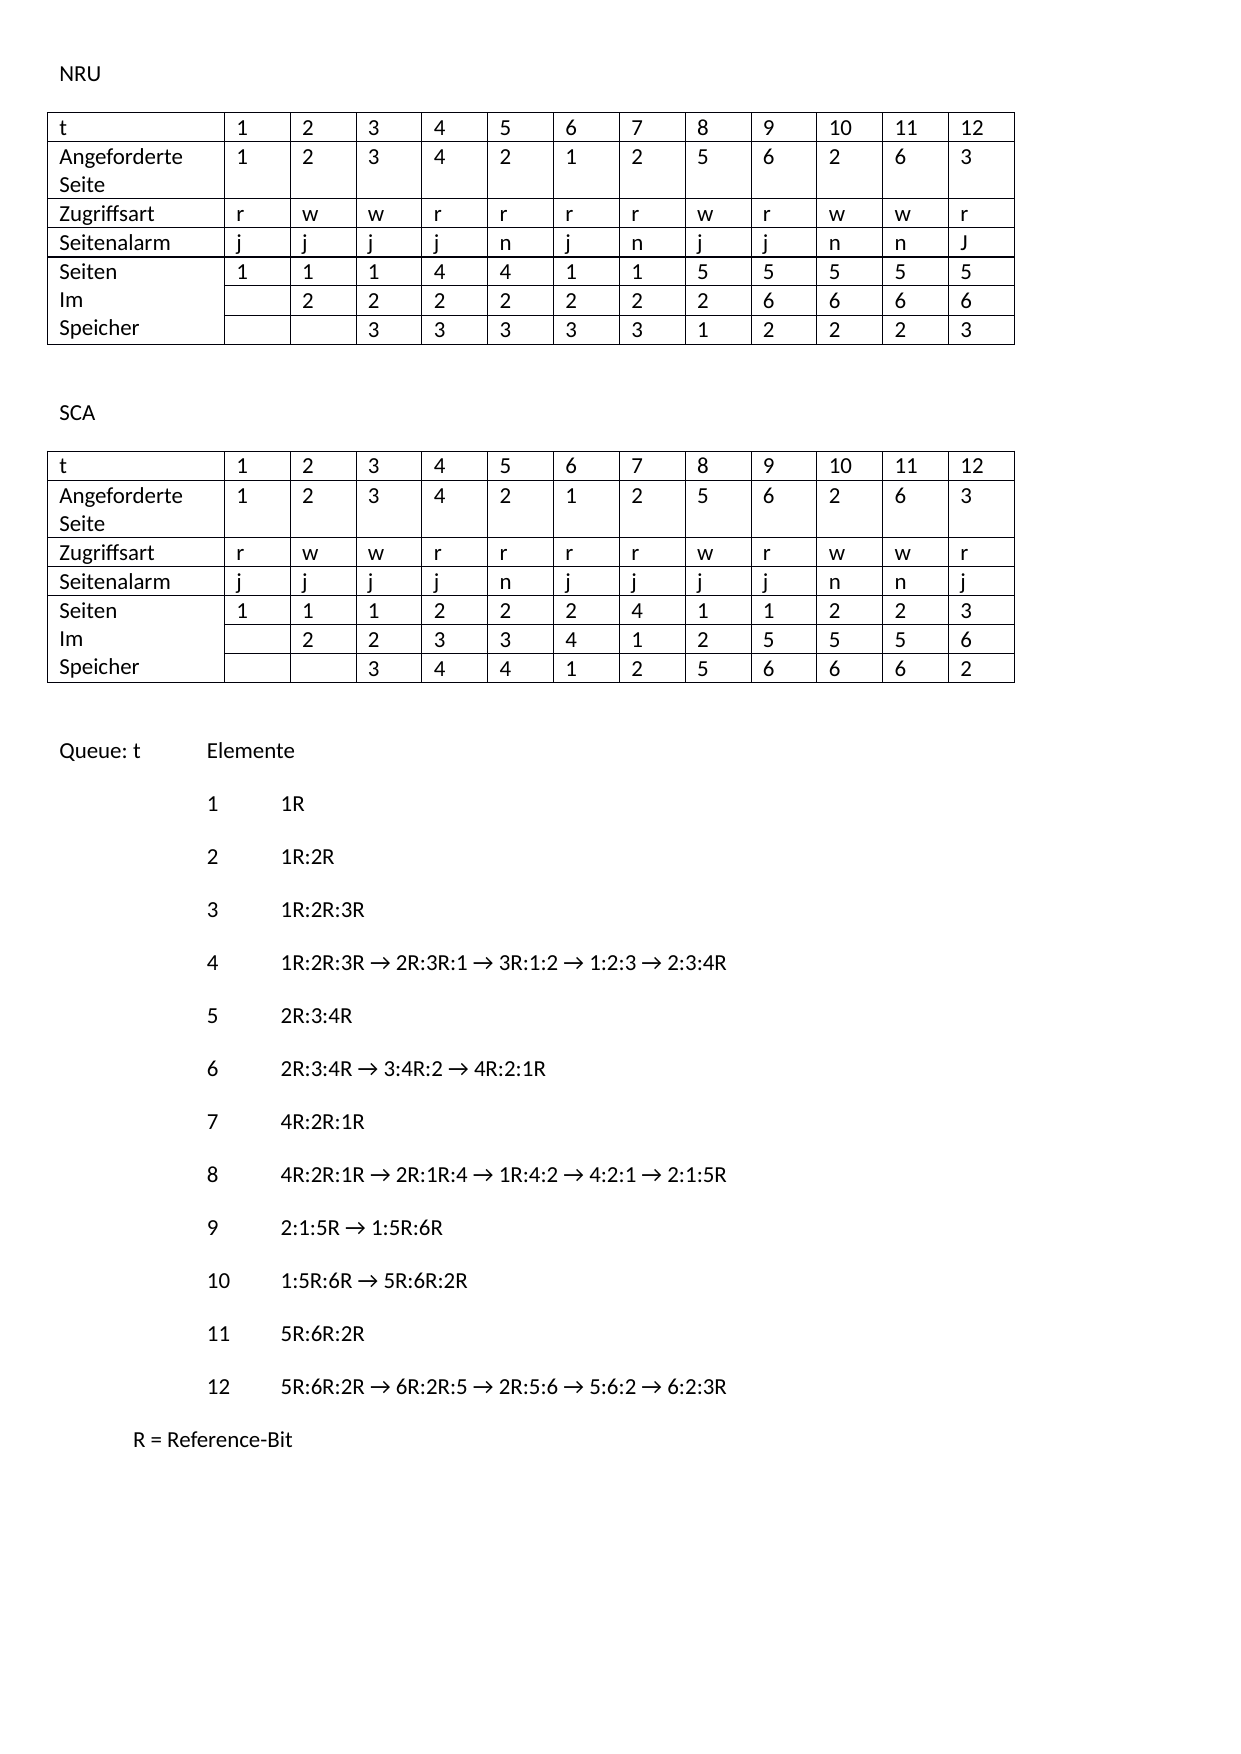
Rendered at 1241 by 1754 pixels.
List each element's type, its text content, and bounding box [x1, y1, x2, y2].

text R = Reference-Bit [59, 1425, 1093, 1453]
table_cell 2 [488, 596, 553, 624]
table_cell 2 [291, 142, 356, 198]
table_cell 2 [686, 625, 751, 653]
table_cell Seiten Im Speicher [48, 596, 224, 682]
table_cell 2 [291, 481, 356, 537]
table_cell 2 [357, 625, 421, 653]
table_cell 6 [817, 654, 882, 682]
text 11 5R:6R:2R [59, 1319, 1093, 1347]
table_cell 5 [686, 654, 751, 682]
table_cell 1 [686, 596, 751, 624]
table_cell 1 [291, 596, 356, 624]
table_cell 1 [554, 654, 619, 682]
table_cell w [357, 199, 421, 227]
table_cell 6 [883, 286, 948, 314]
table_cell 1 [686, 316, 751, 343]
table_cell j [225, 567, 290, 595]
table_header 6 [554, 452, 619, 480]
table_cell 2 [949, 654, 1014, 682]
table_cell 3 [422, 625, 487, 653]
table_cell [225, 316, 290, 343]
table_header 12 [949, 113, 1014, 141]
table_header 7 [620, 113, 685, 141]
table_cell r [752, 538, 816, 566]
table_header 3 [357, 113, 421, 141]
table_header 3 [357, 452, 421, 480]
text 7 4R:2R:1R [59, 1107, 1093, 1135]
table_cell 5 [752, 625, 816, 653]
table_cell 4 [488, 258, 553, 285]
text 1 1R [59, 789, 1093, 817]
table_cell 2 [291, 625, 356, 653]
table_cell 2 [488, 481, 553, 537]
table_cell j [949, 567, 1014, 595]
table_header 8 [686, 452, 751, 480]
table_cell 3 [357, 142, 421, 198]
table_cell n [620, 228, 685, 256]
table_cell 5 [883, 258, 948, 285]
table_cell r [225, 538, 290, 566]
table_cell 2 [817, 142, 882, 198]
table_cell 2 [422, 286, 487, 314]
table_cell 2 [291, 286, 356, 314]
table_cell r [488, 199, 553, 227]
table_header 7 [620, 452, 685, 480]
table_header 11 [883, 113, 948, 141]
table_cell J [949, 228, 1014, 256]
table_cell 3 [949, 481, 1014, 537]
table_cell r [620, 199, 685, 227]
table_cell j [554, 228, 619, 256]
table_cell 2 [554, 286, 619, 314]
table_cell 5 [686, 142, 751, 198]
table_cell 5 [817, 625, 882, 653]
table_cell 1 [291, 258, 356, 285]
table_cell [225, 286, 290, 314]
table_cell 2 [620, 654, 685, 682]
table_cell 5 [883, 625, 948, 653]
text SCA [59, 398, 1093, 426]
table_cell 3 [357, 654, 421, 682]
table_cell 4 [422, 258, 487, 285]
text Queue: t Elemente [59, 736, 1093, 764]
table_cell r [422, 538, 487, 566]
table_header 1 [225, 452, 290, 480]
table_cell 2 [686, 286, 751, 314]
table_cell r [949, 199, 1014, 227]
table_cell j [357, 228, 421, 256]
table_cell r [554, 538, 619, 566]
table_cell 2 [620, 142, 685, 198]
table_cell 2 [883, 596, 948, 624]
table_cell Angeforderte Seite [48, 142, 224, 198]
table_cell Seitenalarm [48, 228, 224, 256]
table_header 4 [422, 452, 487, 480]
table_cell 5 [752, 258, 816, 285]
table_cell 4 [488, 654, 553, 682]
table_cell w [817, 538, 882, 566]
table_cell 6 [817, 286, 882, 314]
table_header 12 [949, 452, 1014, 480]
table_header 4 [422, 113, 487, 141]
table_cell w [357, 538, 421, 566]
table_cell 2 [488, 142, 553, 198]
table_cell r [488, 538, 553, 566]
table_header 10 [817, 452, 882, 480]
table_cell j [620, 567, 685, 595]
table_header 11 [883, 452, 948, 480]
table_cell r [554, 199, 619, 227]
table_cell 1 [225, 481, 290, 537]
table_cell j [686, 228, 751, 256]
table_cell 1 [752, 596, 816, 624]
table_cell 1 [554, 142, 619, 198]
table_cell 5 [686, 481, 751, 537]
table_cell 2 [357, 286, 421, 314]
table_header 9 [752, 113, 816, 141]
table_header 5 [488, 452, 553, 480]
text NRU [59, 59, 1093, 87]
table_cell Zugriffsart [48, 199, 224, 227]
table_cell [225, 625, 290, 653]
table_header 2 [291, 113, 356, 141]
table_header 2 [291, 452, 356, 480]
table_cell 6 [752, 654, 816, 682]
table_cell r [752, 199, 816, 227]
table_cell 6 [949, 286, 1014, 314]
table_cell n [817, 228, 882, 256]
table_cell j [554, 567, 619, 595]
table_cell n [817, 567, 882, 595]
table_cell w [291, 199, 356, 227]
table_cell 2 [620, 286, 685, 314]
table_cell 4 [422, 654, 487, 682]
table_header 9 [752, 452, 816, 480]
table_cell [291, 654, 356, 682]
table_cell 1 [225, 258, 290, 285]
table_cell 6 [949, 625, 1014, 653]
table_cell w [817, 199, 882, 227]
table_cell 5 [949, 258, 1014, 285]
text 6 2R:3:4R → 3:4R:2 → 4R:2:1R [59, 1054, 1093, 1082]
table_cell 4 [422, 481, 487, 537]
table_cell j [291, 567, 356, 595]
text 12 5R:6R:2R → 6R:2R:5 → 2R:5:6 → 5:6:2 → 6:2:3R [59, 1372, 1093, 1400]
table_cell 1 [225, 596, 290, 624]
table_cell [225, 654, 290, 682]
table_cell 6 [752, 142, 816, 198]
table_cell j [686, 567, 751, 595]
table_cell 3 [620, 316, 685, 343]
table_cell 6 [883, 481, 948, 537]
text 5 2R:3:4R [59, 1001, 1093, 1029]
table_header t [48, 113, 224, 141]
table_cell 4 [554, 625, 619, 653]
table_cell 4 [422, 142, 487, 198]
table_header 8 [686, 113, 751, 141]
table_cell n [883, 567, 948, 595]
table_cell w [291, 538, 356, 566]
table_cell j [291, 228, 356, 256]
table_cell w [883, 538, 948, 566]
table_cell 2 [554, 596, 619, 624]
table_cell 3 [949, 596, 1014, 624]
table_header t [48, 452, 224, 480]
table_cell 3 [554, 316, 619, 343]
table_cell 1 [357, 596, 421, 624]
text 9 2:1:5R → 1:5R:6R [59, 1213, 1093, 1241]
table_cell 3 [949, 142, 1014, 198]
table_cell 6 [883, 142, 948, 198]
table_cell 6 [883, 654, 948, 682]
table_cell 3 [488, 316, 553, 343]
table_cell 2 [752, 316, 816, 343]
table_header 1 [225, 113, 290, 141]
table_cell 1 [620, 625, 685, 653]
table_cell 4 [620, 596, 685, 624]
table_cell 6 [752, 481, 816, 537]
table_cell w [686, 199, 751, 227]
table_cell 1 [357, 258, 421, 285]
table_cell r [620, 538, 685, 566]
table_cell Zugriffsart [48, 538, 224, 566]
table_cell j [357, 567, 421, 595]
text 2 1R:2R [59, 842, 1093, 870]
table_cell [291, 316, 356, 343]
text 3 1R:2R:3R [59, 895, 1093, 923]
table_cell 3 [357, 481, 421, 537]
table_cell r [422, 199, 487, 227]
table_cell r [225, 199, 290, 227]
table_cell Seiten Im Speicher [48, 258, 224, 343]
table_header 5 [488, 113, 553, 141]
table_cell n [488, 228, 553, 256]
table_cell 2 [422, 596, 487, 624]
table_cell 6 [752, 286, 816, 314]
table_cell r [949, 538, 1014, 566]
table_cell 3 [357, 316, 421, 343]
table_cell 2 [620, 481, 685, 537]
table_cell j [422, 567, 487, 595]
table_header 6 [554, 113, 619, 141]
table_cell 1 [554, 481, 619, 537]
table_cell 3 [488, 625, 553, 653]
table_cell 5 [686, 258, 751, 285]
table_cell 2 [817, 316, 882, 343]
table_cell 2 [817, 481, 882, 537]
table_cell j [225, 228, 290, 256]
text 8 4R:2R:1R → 2R:1R:4 → 1R:4:2 → 4:2:1 → 2:1:5R [59, 1160, 1093, 1188]
table_cell 1 [554, 258, 619, 285]
table_cell 1 [620, 258, 685, 285]
table_cell 2 [883, 316, 948, 343]
table_cell n [883, 228, 948, 256]
table_cell w [686, 538, 751, 566]
table_cell 3 [422, 316, 487, 343]
table_cell Seitenalarm [48, 567, 224, 595]
table_cell j [752, 228, 816, 256]
table_cell j [422, 228, 487, 256]
table_cell 2 [817, 596, 882, 624]
table_cell w [883, 199, 948, 227]
table_header 10 [817, 113, 882, 141]
table_cell 3 [949, 316, 1014, 343]
table_cell j [752, 567, 816, 595]
text 10 1:5R:6R → 5R:6R:2R [59, 1266, 1093, 1294]
table_cell Angeforderte Seite [48, 481, 224, 537]
text 4 1R:2R:3R → 2R:3R:1 → 3R:1:2 → 1:2:3 → 2:3:4R [59, 948, 1093, 976]
table_cell 2 [488, 286, 553, 314]
table_cell 5 [817, 258, 882, 285]
table_cell 1 [225, 142, 290, 198]
table_cell n [488, 567, 553, 595]
